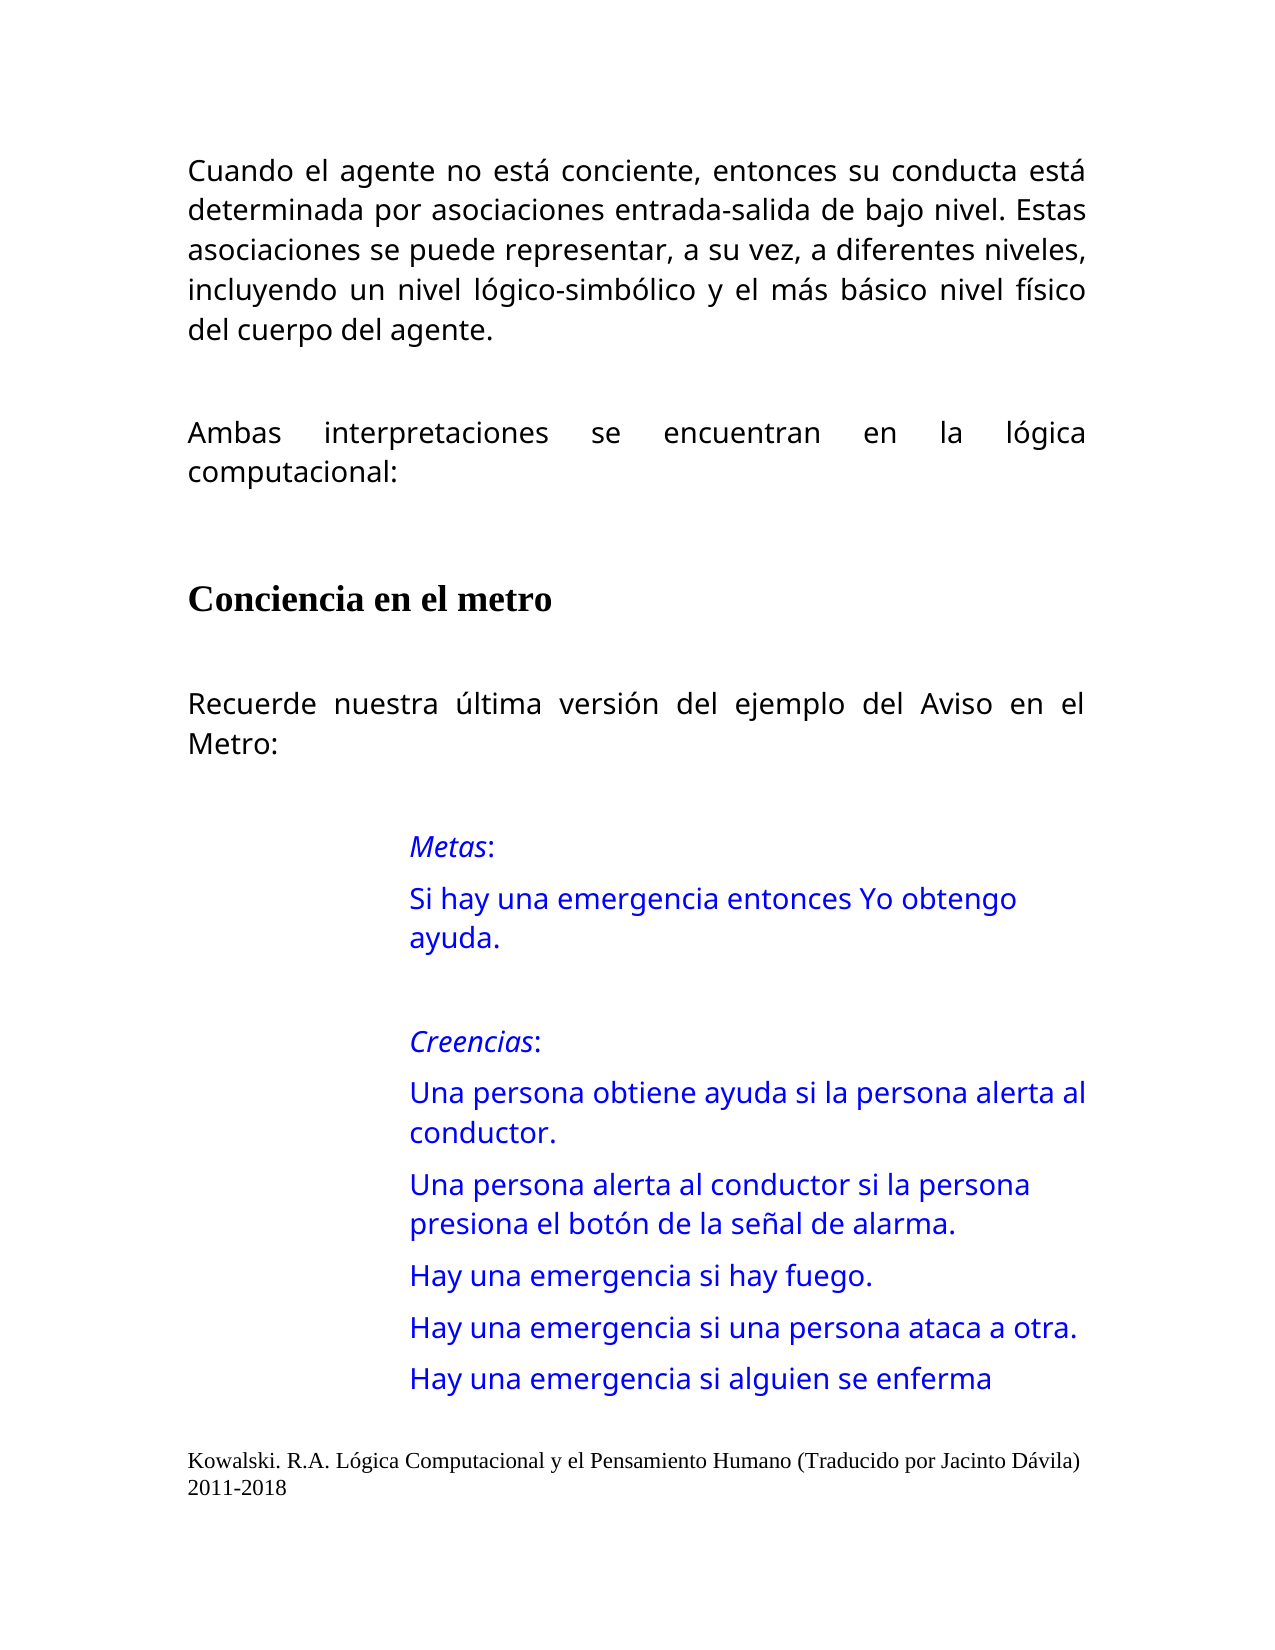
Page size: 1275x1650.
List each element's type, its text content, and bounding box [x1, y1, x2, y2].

text Recuerde nuestra última versión del ejemplo del Aviso en el Metro: [187, 683, 1086, 763]
text Hay una emergencia si alguien se enferma [409, 1359, 1087, 1398]
text Una persona alerta al conductor si la persona presiona el botón de la señal de alarma. [409, 1164, 1087, 1243]
text Hay una emergencia si hay fuego. [409, 1255, 1087, 1295]
text Hay una emergencia si una persona ataca a otra. [409, 1307, 1087, 1347]
text Cuando el agente no está conciente, entonces su conducta está determinada por asociaciones entrada-salida de bajo nivel. Estas asociaciones se puede representar, a su vez, a diferentes niveles, incluyendo un nivel lógico-simbólico y el más básico nivel físico del cuerpo del agente. [187, 150, 1087, 348]
subtitle Conciencia en el metro [187, 576, 1087, 619]
text Metas: [409, 826, 1087, 866]
text Ambas interpretaciones se encuentran en la lógica computacional: [187, 412, 1087, 491]
text Una persona obtiene ayuda si la persona alerta al conductor. [409, 1073, 1087, 1152]
text Creencias: [409, 1021, 1087, 1061]
text Si hay una emergencia entonces Yo obtengo ayuda. [409, 878, 1087, 957]
